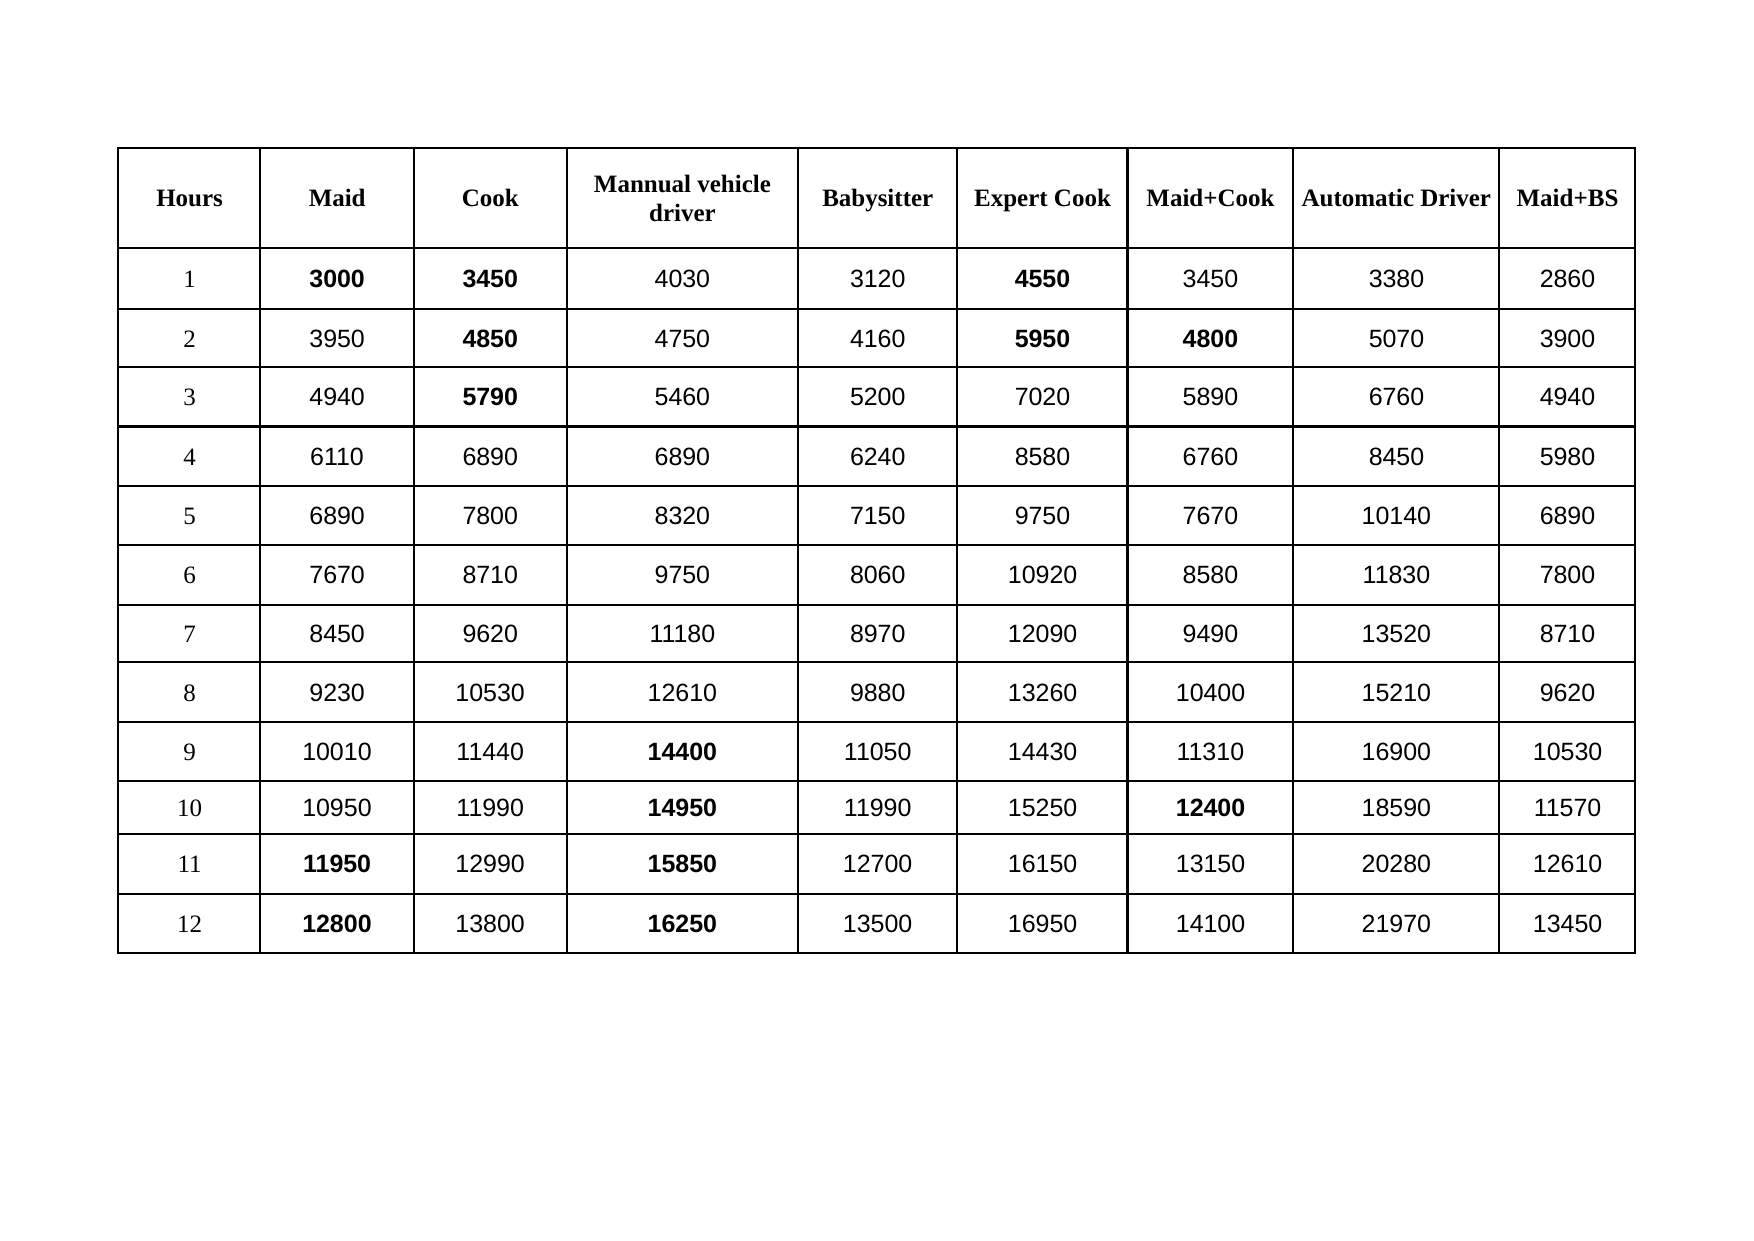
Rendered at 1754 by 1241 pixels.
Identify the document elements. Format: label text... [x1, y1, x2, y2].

table_cell 3000 [261, 249, 413, 308]
table_cell 8450 [261, 606, 413, 661]
table_cell 4750 [568, 310, 797, 366]
table_cell 4940 [1500, 368, 1634, 425]
table_cell 13450 [1500, 895, 1634, 952]
table_cell 16250 [568, 895, 797, 952]
table_cell 10530 [1500, 723, 1634, 780]
table_cell 13520 [1294, 606, 1498, 661]
table_cell 6240 [799, 428, 956, 485]
table_cell 5890 [1129, 368, 1292, 425]
table_header Maid [261, 149, 413, 247]
table_cell 9 [119, 723, 259, 780]
table_cell 4550 [958, 249, 1126, 308]
table_cell 5790 [415, 368, 566, 425]
table_cell 6 [119, 546, 259, 603]
table_cell 10920 [958, 546, 1126, 603]
table_cell 5070 [1294, 310, 1498, 366]
table_cell 11570 [1500, 782, 1634, 833]
table_cell 3 [119, 368, 259, 425]
table_cell 12400 [1129, 782, 1292, 833]
table_cell 9880 [799, 663, 956, 721]
table_header Expert Cook [958, 149, 1126, 247]
table_cell 11050 [799, 723, 956, 780]
table_cell 13800 [415, 895, 566, 952]
table_cell 11830 [1294, 546, 1498, 603]
table_cell 4940 [261, 368, 413, 425]
table_cell 11440 [415, 723, 566, 780]
table_cell 12800 [261, 895, 413, 952]
table_cell 5980 [1500, 428, 1634, 485]
table_cell 3950 [261, 310, 413, 366]
table_cell 11310 [1129, 723, 1292, 780]
table_cell 3450 [1129, 249, 1292, 308]
table_cell 14430 [958, 723, 1126, 780]
table_cell 3900 [1500, 310, 1634, 366]
table_cell 11180 [568, 606, 797, 661]
table_cell 15210 [1294, 663, 1498, 721]
table_cell 10 [119, 782, 259, 833]
table_cell 16150 [958, 835, 1126, 892]
table_cell 10010 [261, 723, 413, 780]
table_cell 10950 [261, 782, 413, 833]
table_cell 9750 [958, 487, 1126, 544]
table_cell 4 [119, 428, 259, 485]
table_cell 3120 [799, 249, 956, 308]
table_cell 6760 [1129, 428, 1292, 485]
table_cell 3380 [1294, 249, 1498, 308]
table_cell 14400 [568, 723, 797, 780]
table_cell 12700 [799, 835, 956, 892]
table_cell 8060 [799, 546, 956, 603]
table_cell 5 [119, 487, 259, 544]
table_header Automatic Driver [1294, 149, 1498, 247]
table_cell 15850 [568, 835, 797, 892]
table_cell 9620 [415, 606, 566, 661]
table_cell 16900 [1294, 723, 1498, 780]
table_cell 12610 [1500, 835, 1634, 892]
table_cell 5460 [568, 368, 797, 425]
table_cell 9490 [1129, 606, 1292, 661]
table_cell 10530 [415, 663, 566, 721]
table_cell 8 [119, 663, 259, 721]
table_cell 9620 [1500, 663, 1634, 721]
table_cell 8710 [415, 546, 566, 603]
table_cell 14100 [1129, 895, 1292, 952]
table_cell 7 [119, 606, 259, 661]
table_cell 11990 [415, 782, 566, 833]
table_cell 10140 [1294, 487, 1498, 544]
table_cell 8580 [1129, 546, 1292, 603]
table_cell 3450 [415, 249, 566, 308]
table_cell 6890 [568, 428, 797, 485]
table_cell 11990 [799, 782, 956, 833]
table_cell 7800 [1500, 546, 1634, 603]
table_cell 13150 [1129, 835, 1292, 892]
table_cell 8580 [958, 428, 1126, 485]
table_header Maid+BS [1500, 149, 1634, 247]
table_cell 7020 [958, 368, 1126, 425]
table_cell 16950 [958, 895, 1126, 952]
table_cell 12990 [415, 835, 566, 892]
table_cell 20280 [1294, 835, 1498, 892]
table_cell 11 [119, 835, 259, 892]
table_header Babysitter [799, 149, 956, 247]
table_cell 4850 [415, 310, 566, 366]
table_header Maid+Cook [1129, 149, 1292, 247]
table_cell 13260 [958, 663, 1126, 721]
table_cell 7670 [261, 546, 413, 603]
table_cell 6760 [1294, 368, 1498, 425]
table_cell 12610 [568, 663, 797, 721]
table_header Cook [415, 149, 566, 247]
table_cell 8710 [1500, 606, 1634, 661]
table_cell 9750 [568, 546, 797, 603]
table_cell 12 [119, 895, 259, 952]
table_cell 6110 [261, 428, 413, 485]
table_cell 8970 [799, 606, 956, 661]
table_cell 4030 [568, 249, 797, 308]
table_header Mannual vehicle driver [568, 149, 797, 247]
table_cell 15250 [958, 782, 1126, 833]
table_cell 6890 [415, 428, 566, 485]
table_cell 11950 [261, 835, 413, 892]
table_cell 14950 [568, 782, 797, 833]
table_cell 6890 [261, 487, 413, 544]
table_cell 9230 [261, 663, 413, 721]
table_cell 8320 [568, 487, 797, 544]
table_cell 8450 [1294, 428, 1498, 485]
table_cell 5950 [958, 310, 1126, 366]
table_cell 18590 [1294, 782, 1498, 833]
table_header Hours [119, 149, 259, 247]
table_cell 6890 [1500, 487, 1634, 544]
table_cell 10400 [1129, 663, 1292, 721]
table_cell 7800 [415, 487, 566, 544]
table_cell 7670 [1129, 487, 1292, 544]
table_cell 12090 [958, 606, 1126, 661]
table_cell 7150 [799, 487, 956, 544]
table_cell 13500 [799, 895, 956, 952]
table_cell 1 [119, 249, 259, 308]
table_cell 21970 [1294, 895, 1498, 952]
table_cell 4160 [799, 310, 956, 366]
table_cell 2860 [1500, 249, 1634, 308]
table_cell 5200 [799, 368, 956, 425]
table_cell 4800 [1129, 310, 1292, 366]
table_cell 2 [119, 310, 259, 366]
